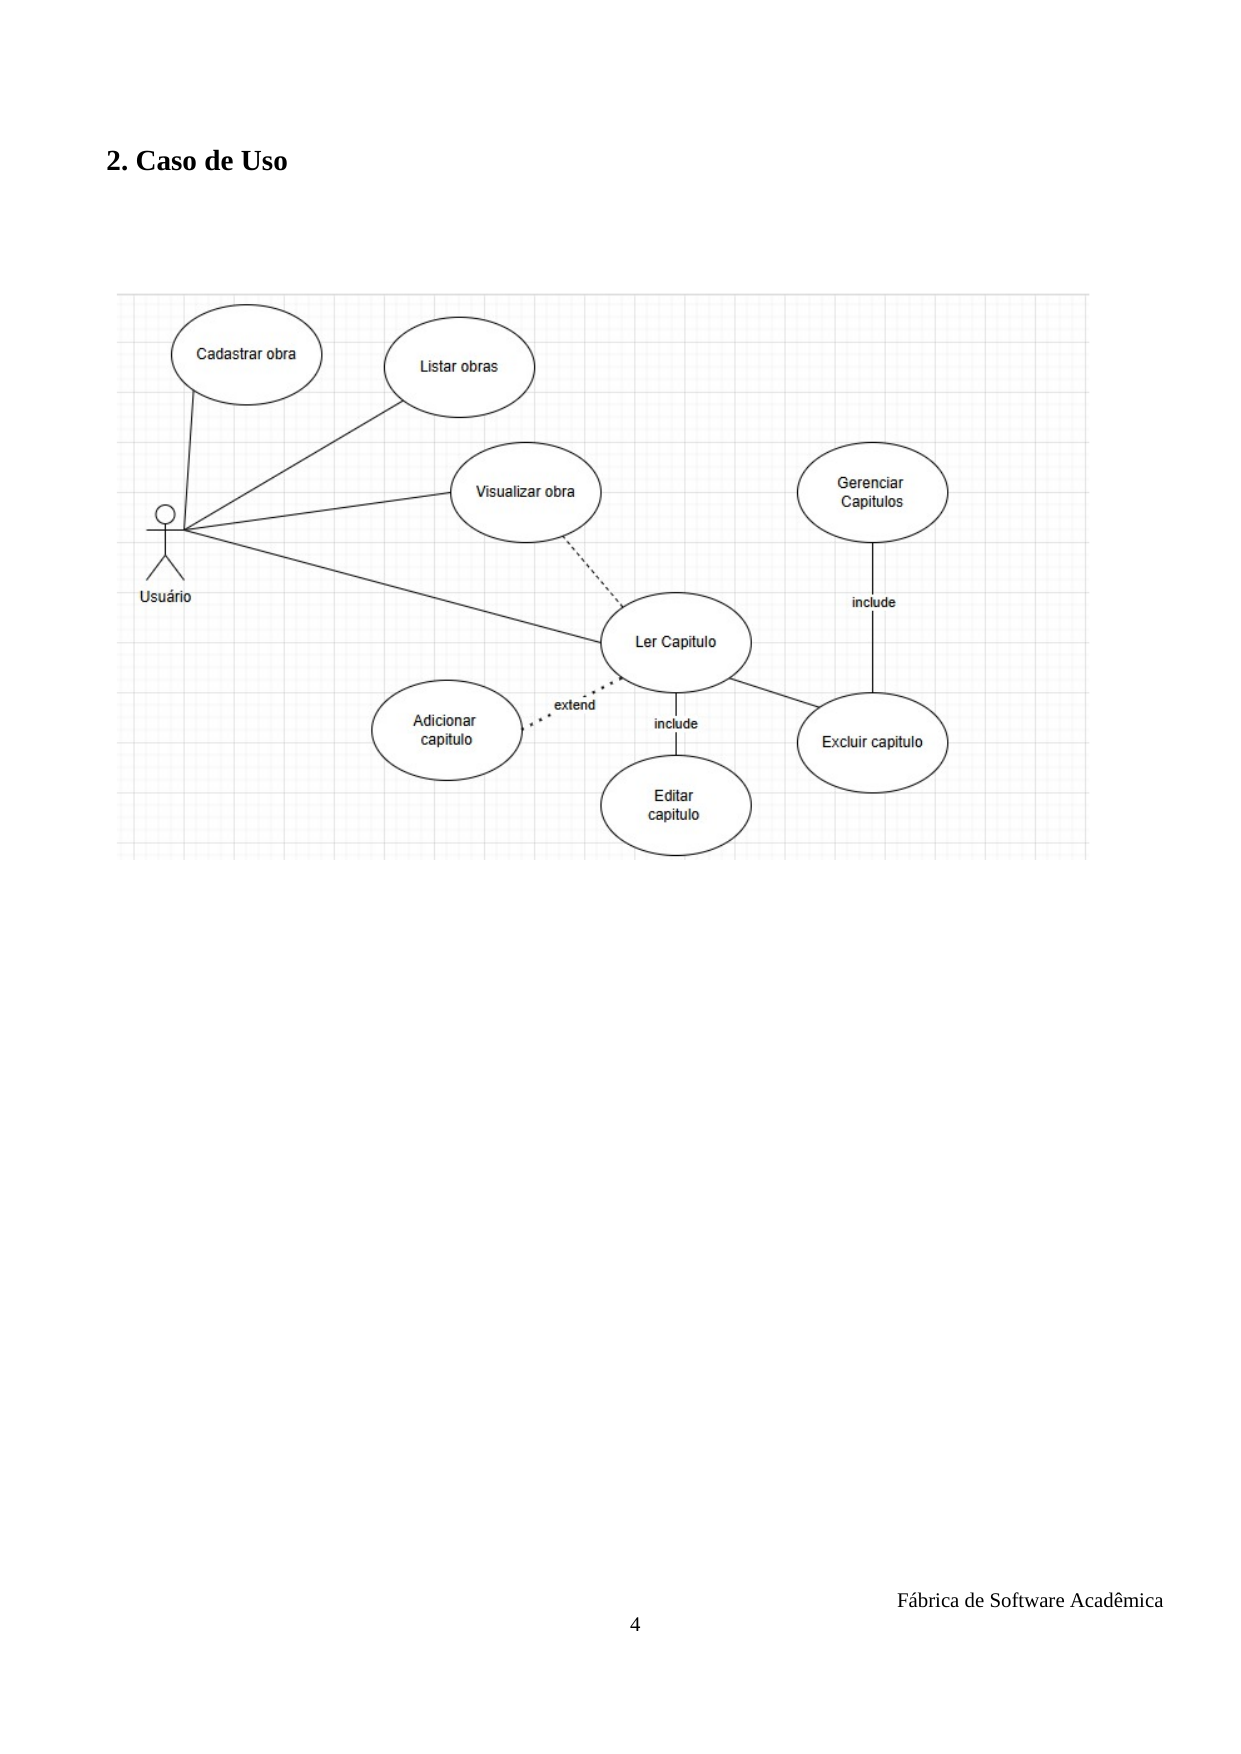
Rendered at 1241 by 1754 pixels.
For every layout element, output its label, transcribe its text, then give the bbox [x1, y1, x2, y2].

subtitle Caso de Uso [106, 143, 1163, 177]
picture [116, 293, 1090, 860]
